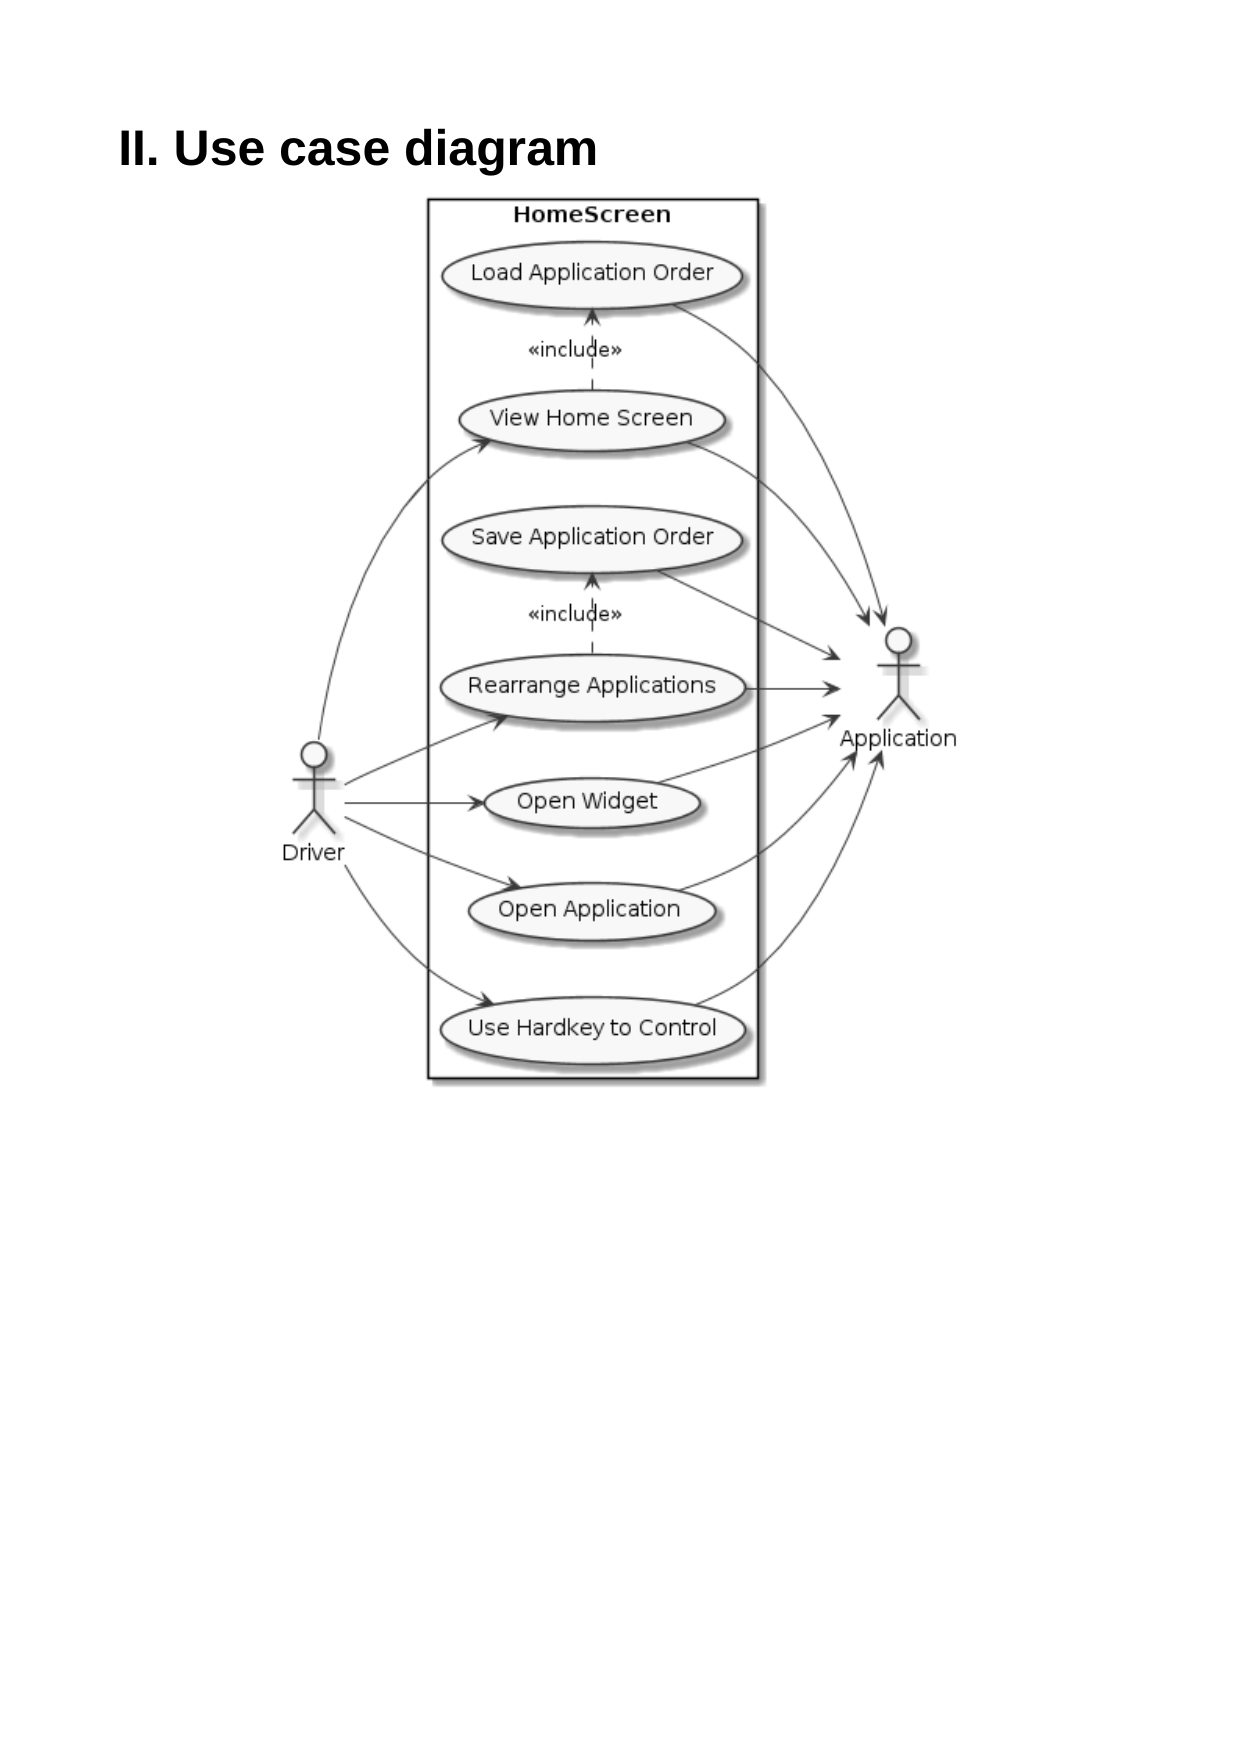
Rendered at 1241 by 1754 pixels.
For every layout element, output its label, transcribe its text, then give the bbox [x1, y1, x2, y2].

picture [273, 188, 967, 1095]
subtitle II. Use case diagram [118, 118, 1122, 176]
